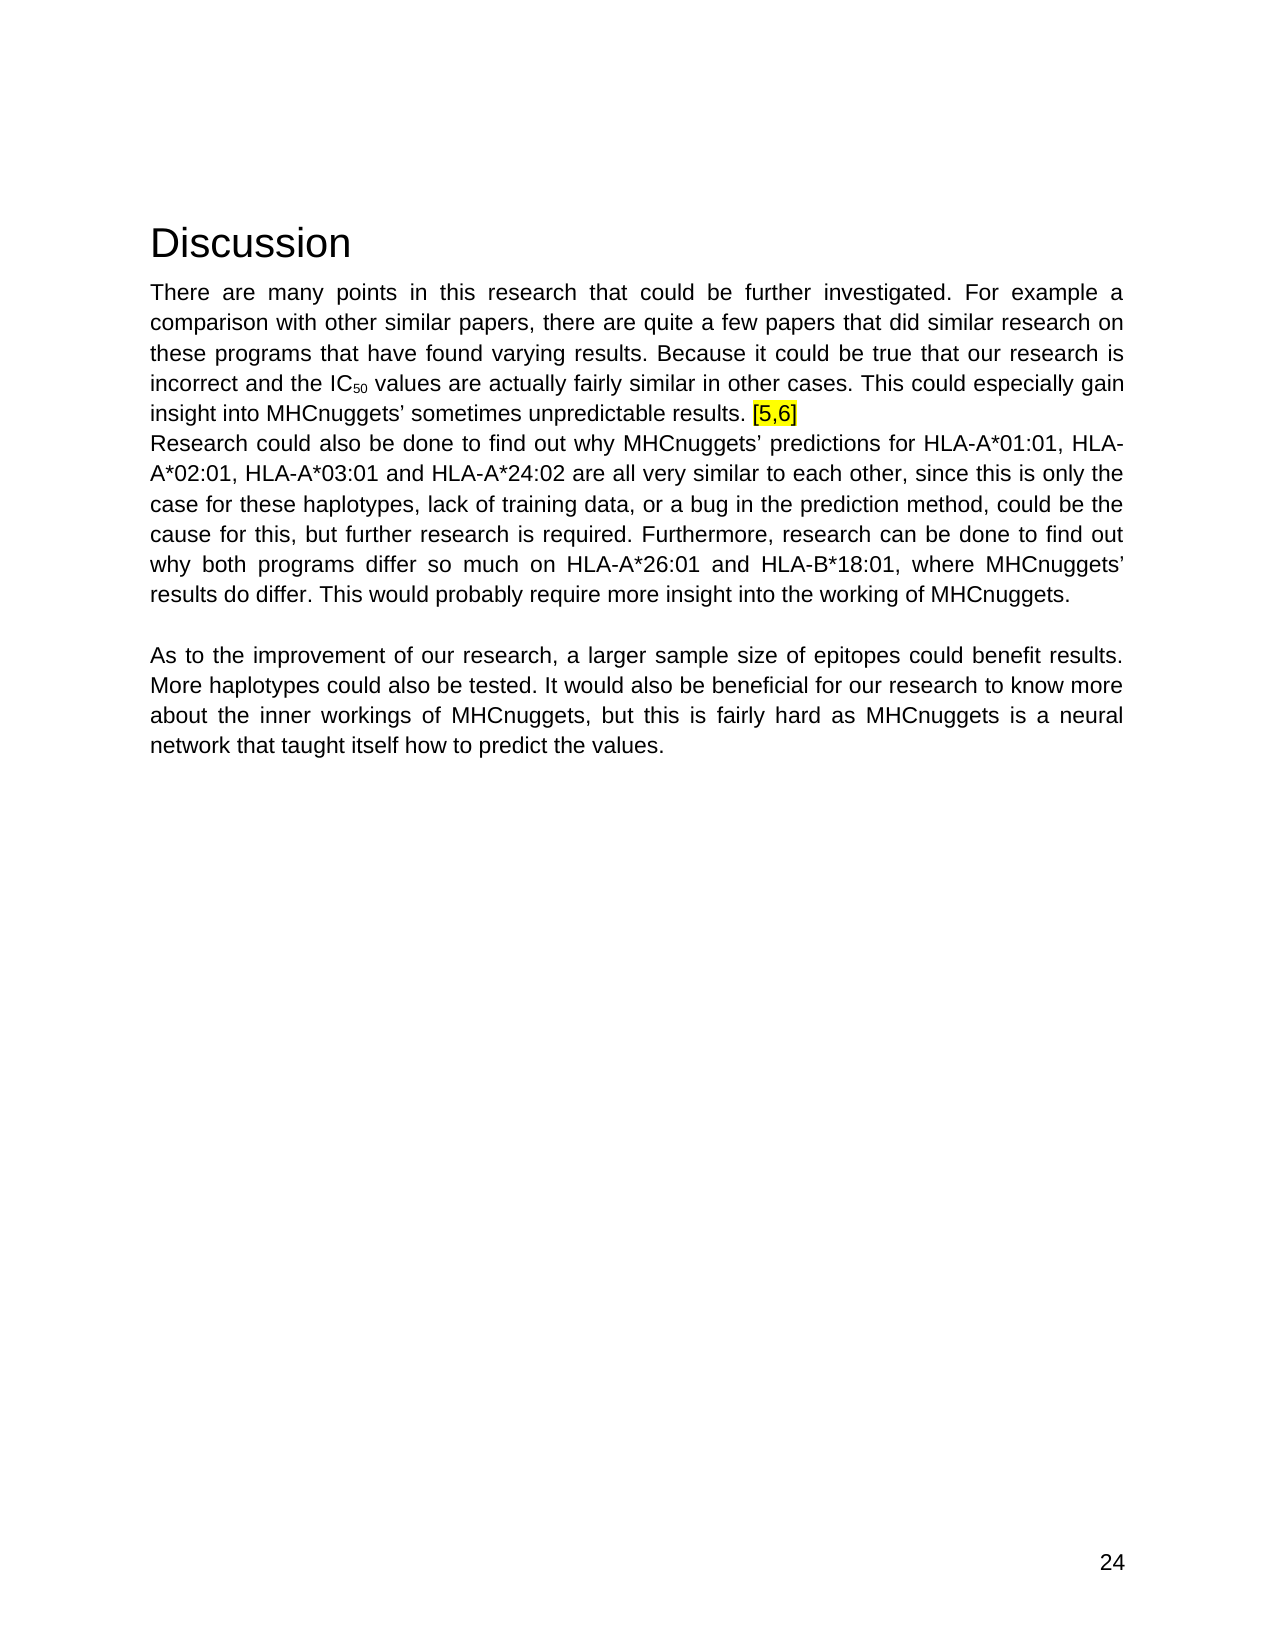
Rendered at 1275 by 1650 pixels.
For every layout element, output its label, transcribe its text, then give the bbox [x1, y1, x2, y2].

subtitle Discussion [150, 219, 1125, 267]
text Research could also be done to find out why MHCnuggets’ predictions for HLA-A*01:01, HLA-A*02:01, HLA-A*03:01 and HLA-A*24:02 are all very similar to each other, since this is only the case for these haplotypes, lack of training data, or a bug in the prediction method, could be the cause for this, but further research is required. Furthermore, research can be done to find out why both programs differ so much on HLA-A*26:01 and HLA-B*18:01, where MHCnuggets’ results do differ. This would probably require more insight into the working of MHCnuggets. [150, 430, 1125, 608]
text As to the improvement of our research, a larger sample size of epitopes could benefit results. More haplotypes could also be tested. It would also be beneficial for our research to know more about the inner workings of MHCnuggets, but this is fairly hard as MHCnuggets is a neural network that taught itself how to predict the values. [150, 642, 1125, 759]
text There are many points in this research that could be further investigated. For example a comparison with other similar papers, there are quite a few papers that did similar research on these programs that have found varying results. Because it could be true that our research is incorrect and the IC50 values are actually fairly similar in other cases. This could especially gain insight into MHCnuggets’ sometimes unpredictable results. [5,6] [150, 279, 1125, 426]
